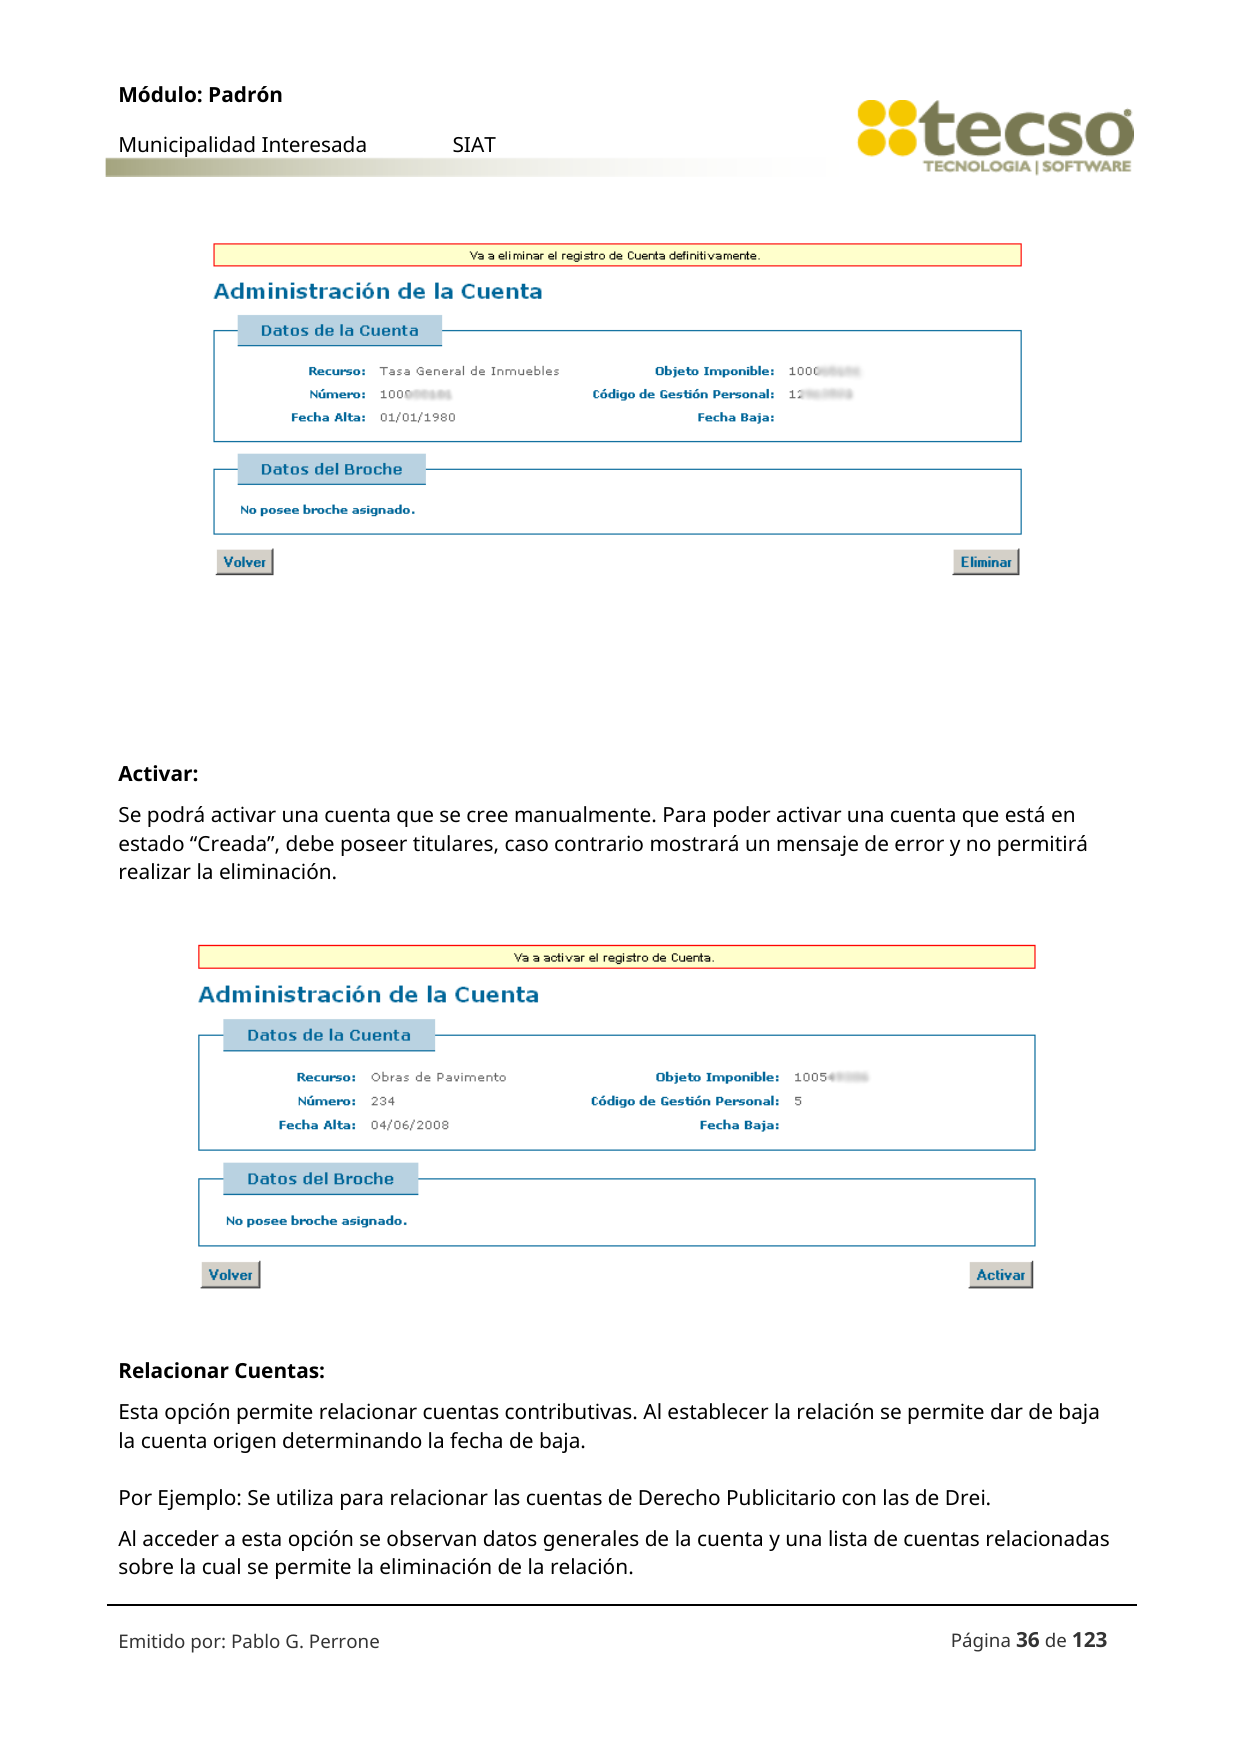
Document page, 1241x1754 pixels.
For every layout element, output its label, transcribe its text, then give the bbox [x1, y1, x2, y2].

text Al acceder a esta opción se observan datos generales de la cuenta y una lista de cuentas relacionadas sobre la cual se permite la eliminación de la relación. [118, 1524, 1122, 1581]
text Esta opción permite relacionar cuentas contributivas. Al establecer la relación se permite dar de baja la cuenta origen determinando la fecha de baja. Por Ejemplo: Se utiliza para relacionar las cuentas de Derecho Publicitario con las de Drei. [118, 1397, 1122, 1511]
picture [178, 939, 1062, 1316]
picture [202, 233, 1038, 596]
text Se podrá activar una cuenta que se cree manualmente. Para poder activar una cuenta que está en estado “Creada”, debe poseer titulares, caso contrario mostrará un mensaje de error y no permitirá realizar la eliminación. [118, 801, 1122, 886]
text Relacionar Cuentas: [118, 1356, 1122, 1385]
text Activar: [118, 759, 1122, 788]
picture [105, 100, 1134, 177]
